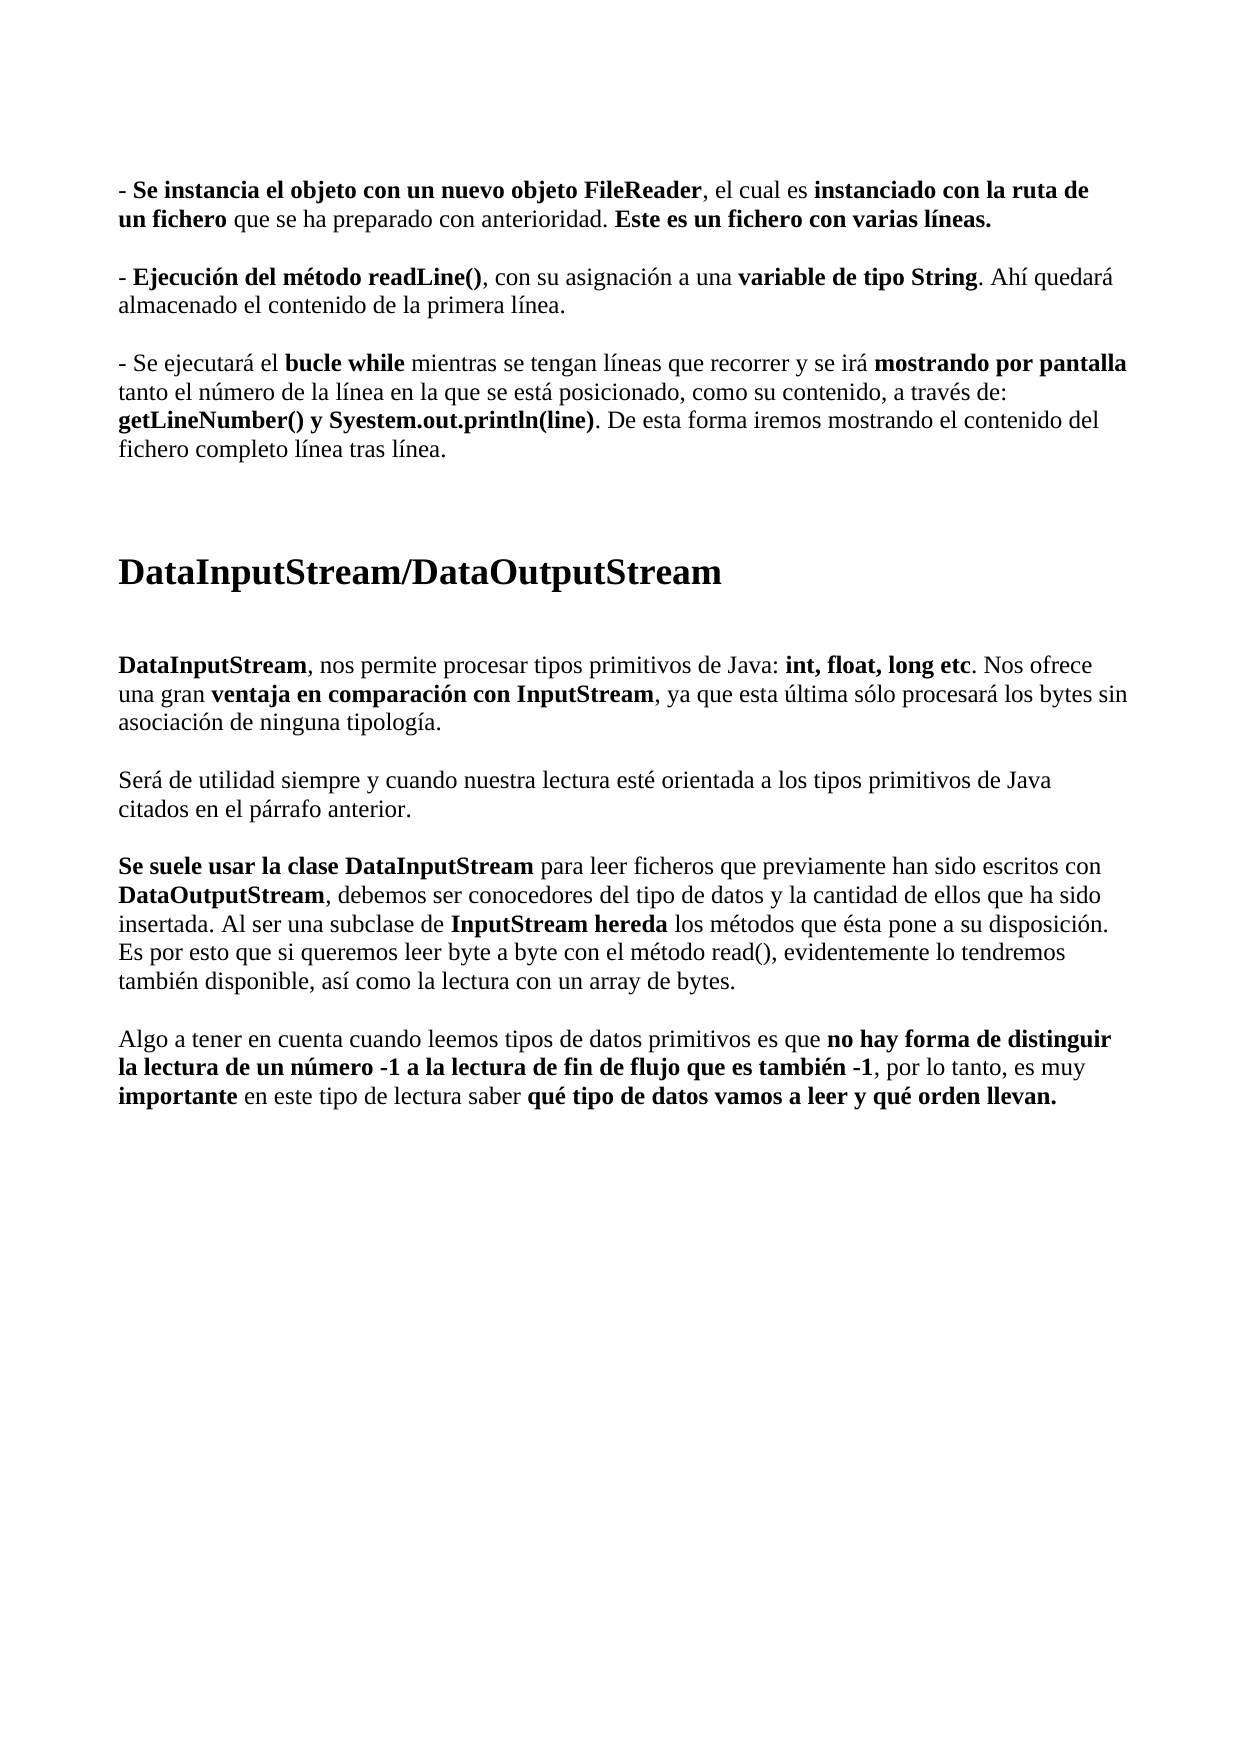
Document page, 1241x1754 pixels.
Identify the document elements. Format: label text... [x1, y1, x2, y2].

text - Ejecución del método readLine(), con su asignación a una variable de tipo String. Ahí quedará almacenado el contenido de la primera línea. [118, 262, 1122, 319]
text Se suele usar la clase DataInputStream para leer ficheros que previamente han sido escritos con DataOutputStream, debemos ser conocedores del tipo de datos y la cantidad de ellos que ha sido insertada. Al ser una subclase de InputStream hereda los métodos que ésta pone a su disposición. Es por esto que si queremos leer byte a byte con el método read(), evidentemente lo tendremos también disponible, así como la lectura con un array de bytes. [118, 851, 1128, 995]
text Algo a tener en cuenta cuando leemos tipos de datos primitivos es que no hay forma de distinguir la lectura de un número -1 a la lectura de fin de flujo que es también -1, por lo tanto, es muy importante en este tipo de lectura saber qué tipo de datos vamos a leer y qué orden llevan. [118, 1024, 1128, 1110]
text DataInputStream/DataOutputStream [118, 549, 1128, 592]
text Será de utilidad siempre y cuando nuestra lectura esté orientada a los tipos primitivos de Java citados en el párrafo anterior. [118, 765, 1128, 822]
text - Se ejecutará el bucle while mientras se tengan líneas que recorrer y se irá mostrando por pantalla tanto el número de la línea en la que se está posicionado, como su contenido, a través de: getLineNumber() y Syestem.out.println(line). De esta forma iremos mostrando el contenido del fichero completo línea tras línea. [118, 348, 1128, 463]
text - Se instancia el objeto con un nuevo objeto FileReader, el cual es instanciado con la ruta de un fichero que se ha preparado con anterioridad. Este es un fichero con varias líneas. [118, 176, 1122, 233]
text DataInputStream, nos permite procesar tipos primitivos de Java: int, float, long etc. Nos ofrece una gran ventaja en comparación con InputStream, ya que esta última sólo procesará los bytes sin asociación de ninguna tipología. [118, 650, 1128, 736]
